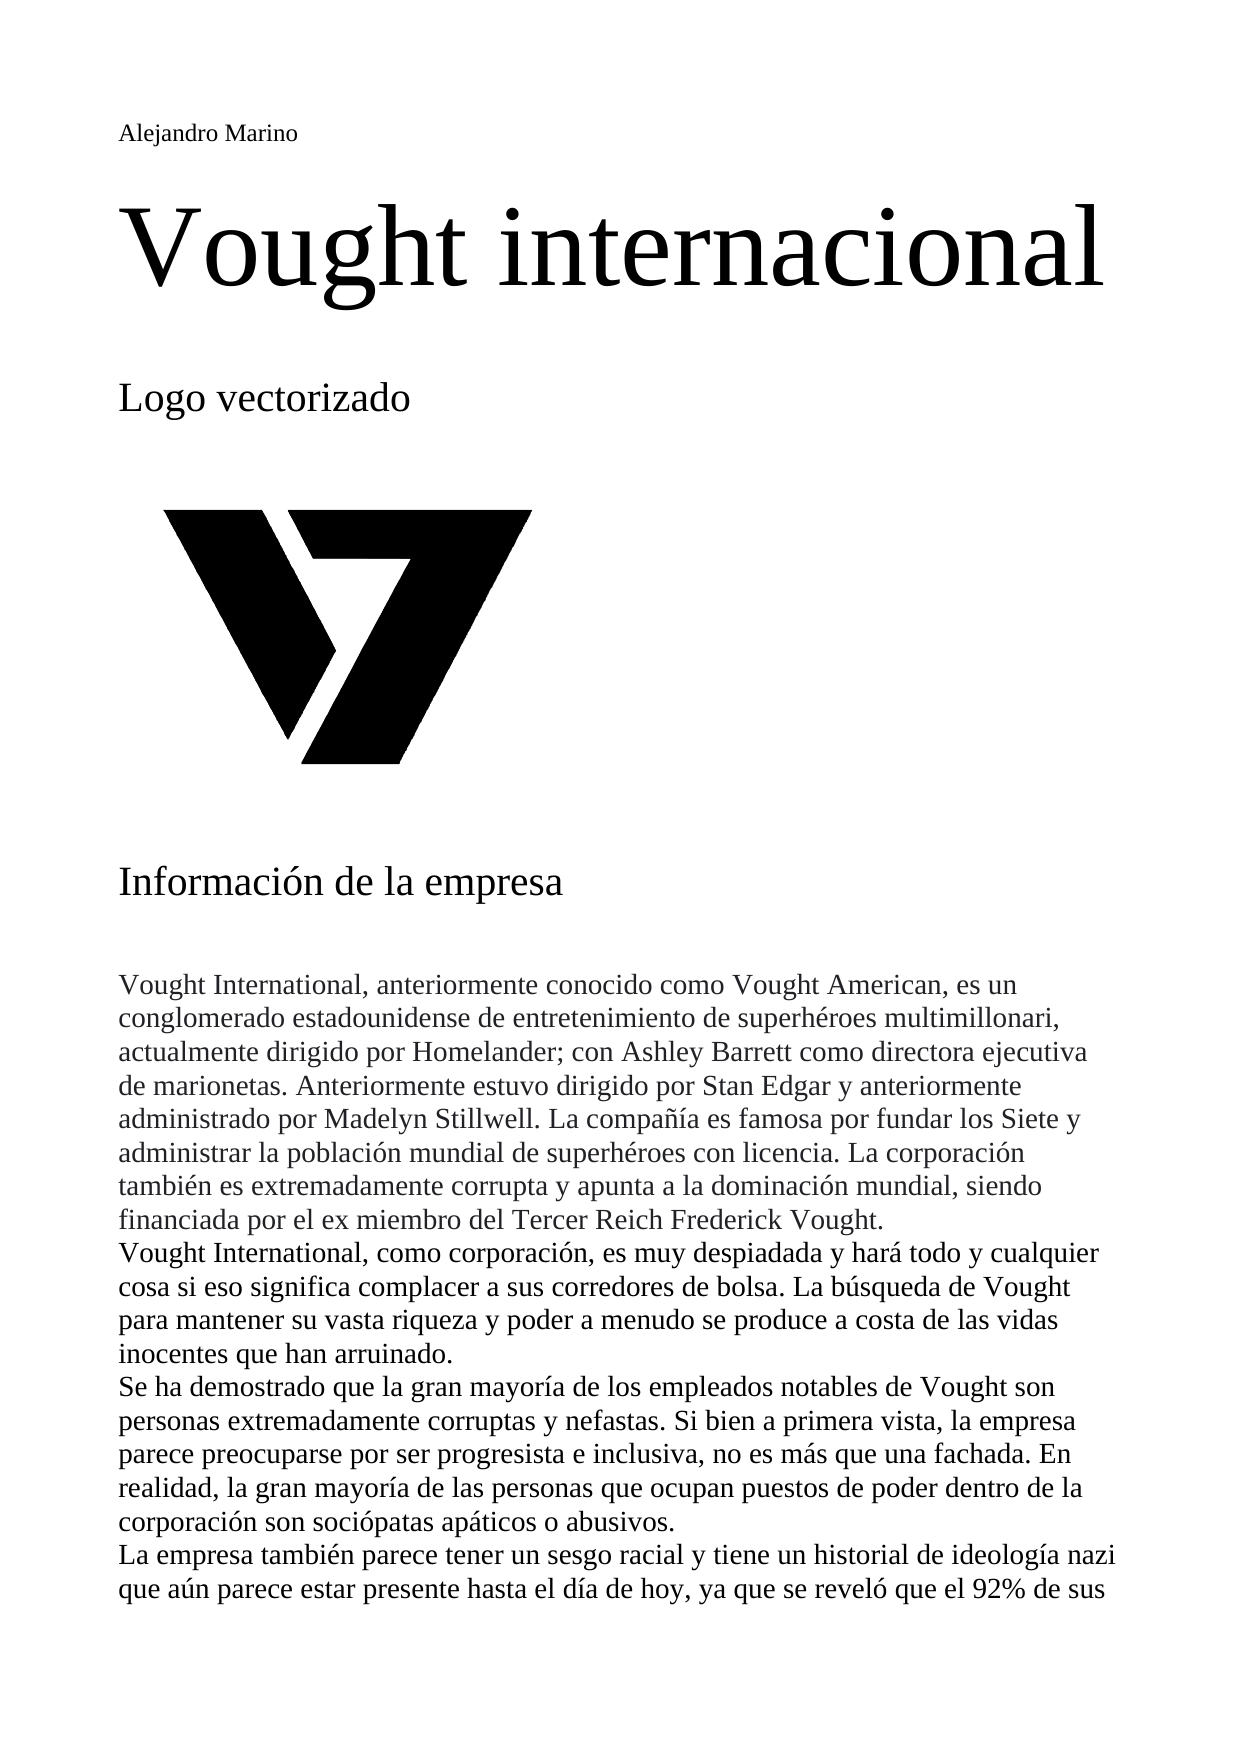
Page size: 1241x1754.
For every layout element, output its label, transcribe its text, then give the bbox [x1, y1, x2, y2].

text Información de la empresa [118, 857, 1122, 905]
text La empresa también parece tener un sesgo racial y tiene un historial de ideología nazi que aún parece estar presente hasta el día de hoy, ya que se reveló que el 92% de sus [118, 1537, 1122, 1604]
text Vought internacional [118, 176, 1122, 311]
text Logo vectorizado [118, 373, 1122, 421]
text Vought International, como corporación, es muy despiadada y hará todo y cualquier cosa si eso significa complacer a sus corredores de bolsa. La búsqueda de Vought para mantener su vasta riqueza y poder a menudo se produce a costa de las vidas inocentes que han arruinado. [118, 1235, 1122, 1369]
text Vought International, anteriormente conocido como Vought American, es un conglomerado estadounidense de entretenimiento de superhéroes multimillonari, actualmente dirigido por Homelander; con Ashley Barrett como directora ejecutiva de marionetas. Anteriormente estuvo dirigido por Stan Edgar y anteriormente administrado por Madelyn Stillwell. La compañía es famosa por fundar los Siete y administrar la población mundial de superhéroes con licencia. La corporación también es extremadamente corrupta y apunta a la dominación mundial, siendo financiada por el ex miembro del Tercer Reich Frederick Vought. [118, 967, 1122, 1235]
text Se ha demostrado que la gran mayoría de los empleados notables de Vought son personas extremadamente corruptas y nefastas. Si bien a primera vista, la empresa parece preocuparse por ser progresista e inclusiva, no es más que una fachada. En realidad, la gran mayoría de las personas que ocupan puestos de poder dentro de la corporación son sociópatas apáticos o abusivos. [118, 1369, 1122, 1537]
